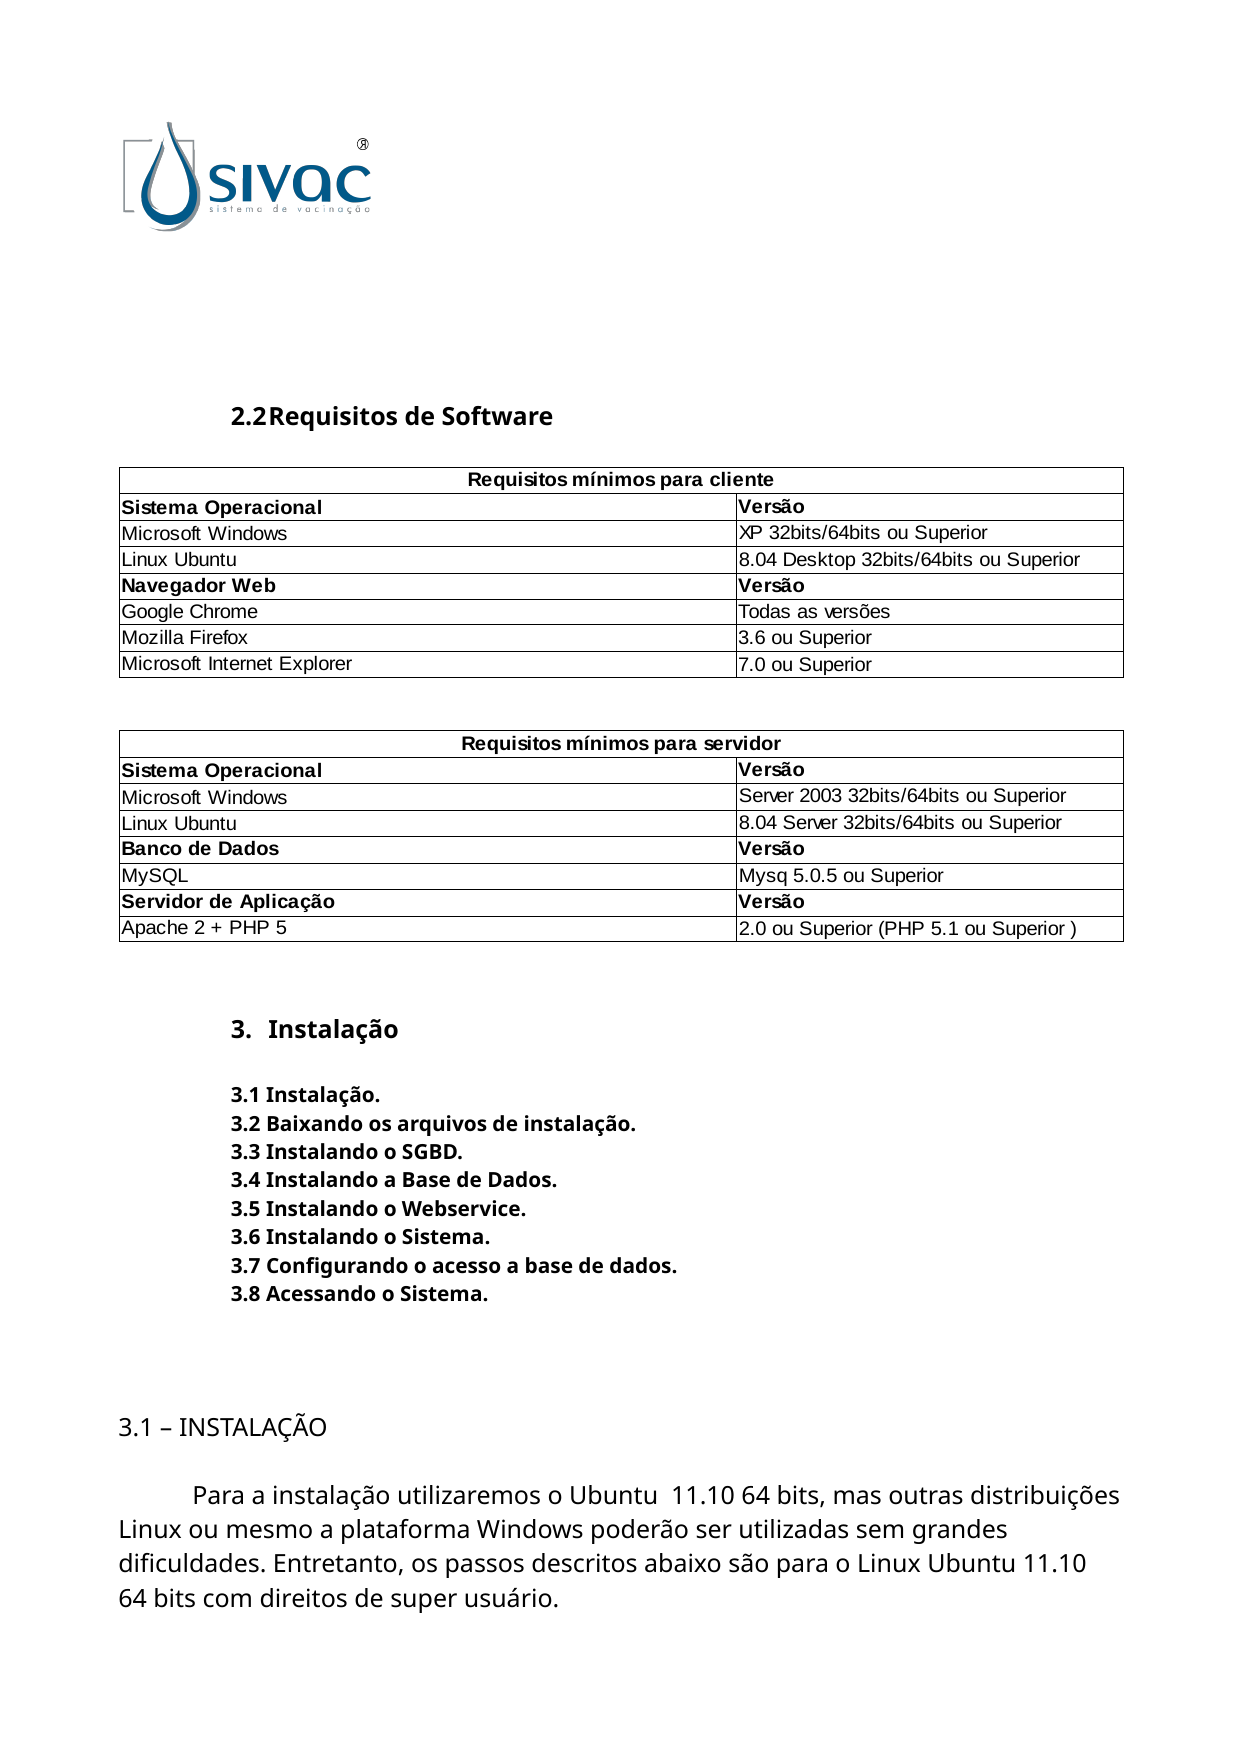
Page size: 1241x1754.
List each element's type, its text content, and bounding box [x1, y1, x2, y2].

list Instalação [231, 1012, 1122, 1046]
text 3.4 Instalando a Base de Dados. [231, 1166, 1122, 1194]
text Para a instalação utilizaremos o Ubuntu 11.10 64 bits, mas outras distribuições Linux ou mesmo a plataforma Windows poderão ser utilizadas sem grandes dificuldades. Entretanto, os passos descritos abaixo são para o Linux Ubuntu 11.10 64 bits com direitos de super usuário. [118, 1478, 1122, 1614]
list Requisitos de Software [231, 399, 1122, 433]
text 3.3 Instalando o SGBD. [231, 1137, 1122, 1166]
text 3.2 Baixando os arquivos de instalação. [231, 1109, 1122, 1137]
text 3.5 Instalando o Webservice. [231, 1194, 1122, 1222]
text 3.1 Instalação. [231, 1080, 1122, 1109]
text 3.6 Instalando o Sistema. [231, 1222, 1122, 1251]
picture [120, 121, 374, 232]
text 3.1 – INSTALAÇÃO [118, 1410, 1122, 1444]
text 3.8 Acessando o Sistema. [231, 1279, 1122, 1308]
text 3.7 Configurando o acesso a base de dados. [231, 1251, 1122, 1279]
